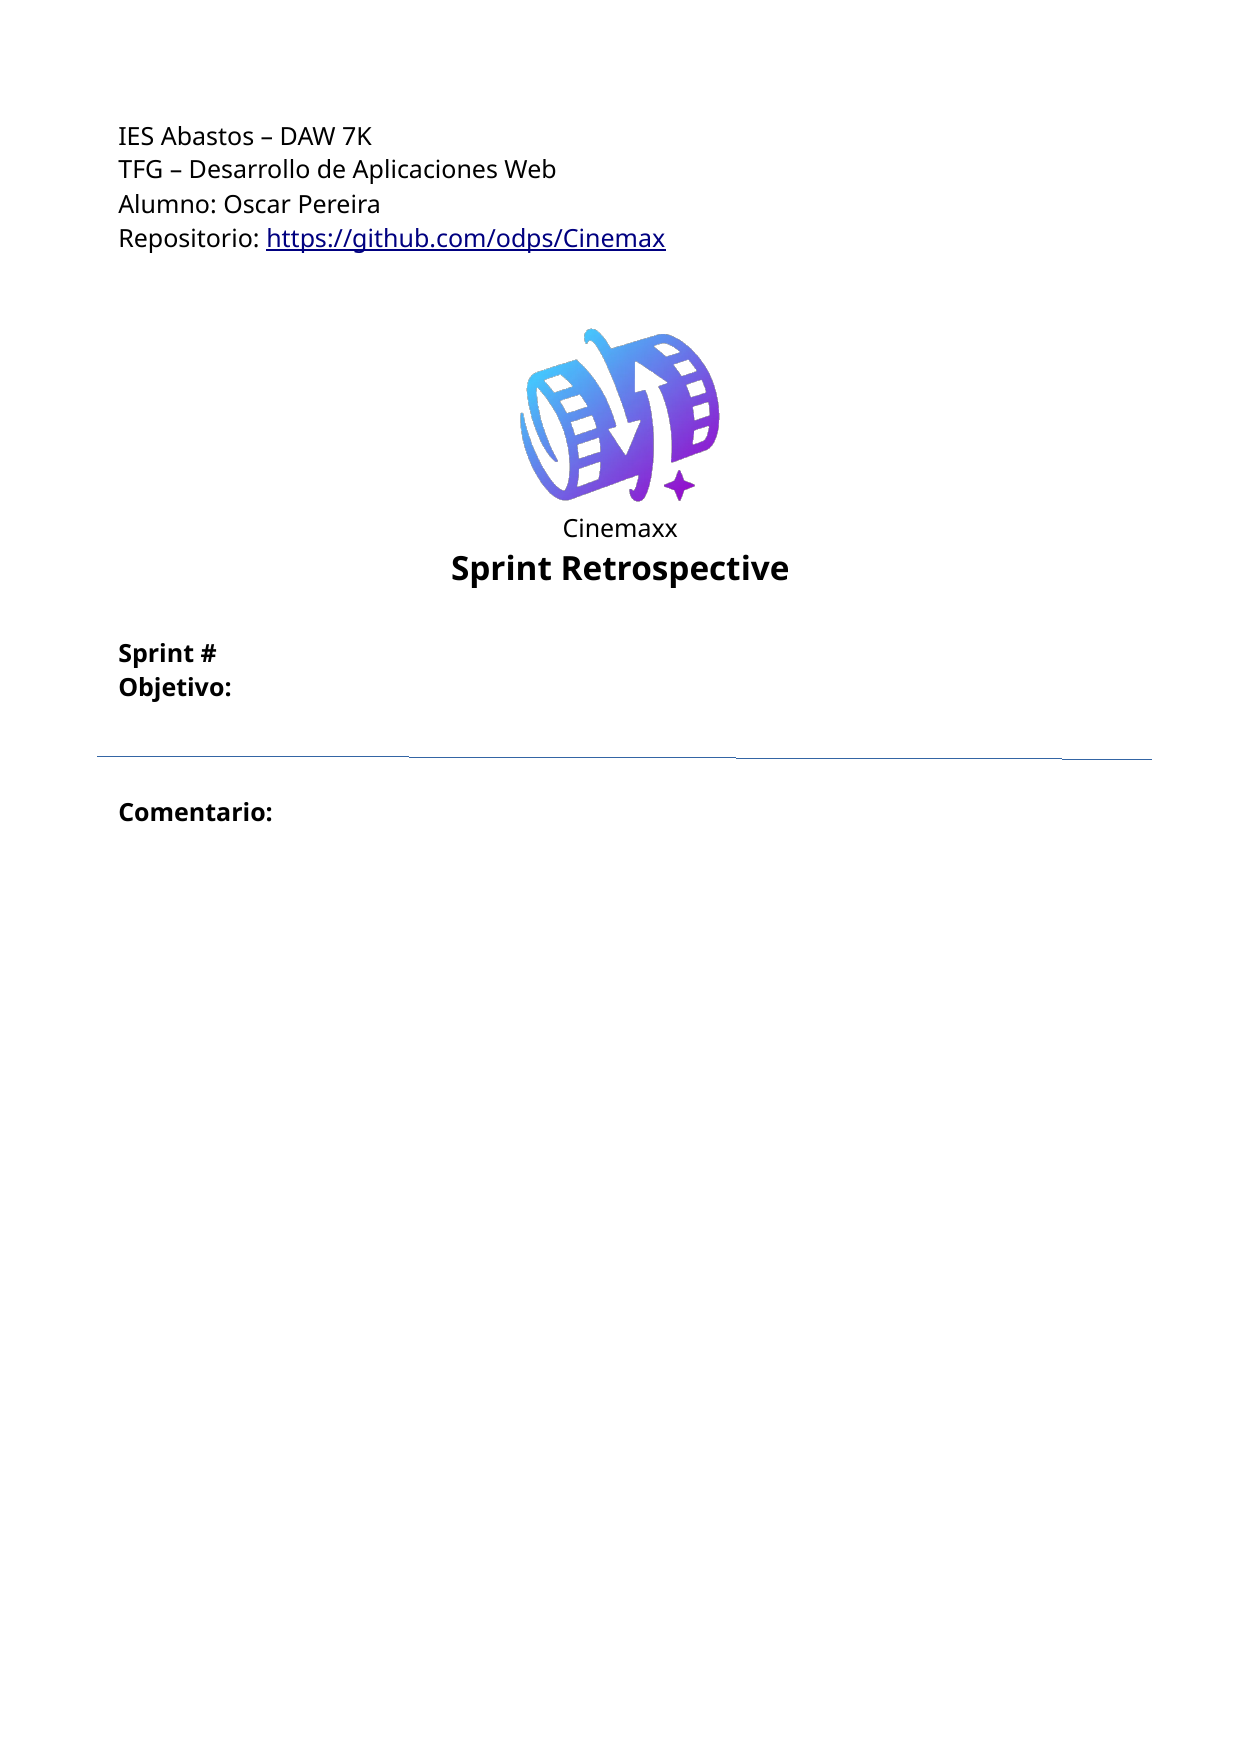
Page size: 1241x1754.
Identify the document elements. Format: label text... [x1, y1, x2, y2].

text Comentario: [118, 795, 1122, 829]
text Repositorio: https://github.com/odps/Cinemax [118, 220, 1122, 254]
text Alumno: Oscar Pereira [118, 186, 1122, 220]
picture [483, 322, 758, 511]
text TFG – Desarrollo de Aplicaciones Web [118, 152, 1122, 186]
text Cinemaxx [118, 511, 1122, 545]
text Objetivo: [118, 670, 1122, 704]
text Sprint # [118, 636, 1122, 670]
text IES Abastos – DAW 7K [118, 118, 1122, 152]
text Sprint Retrospective [118, 545, 1122, 591]
